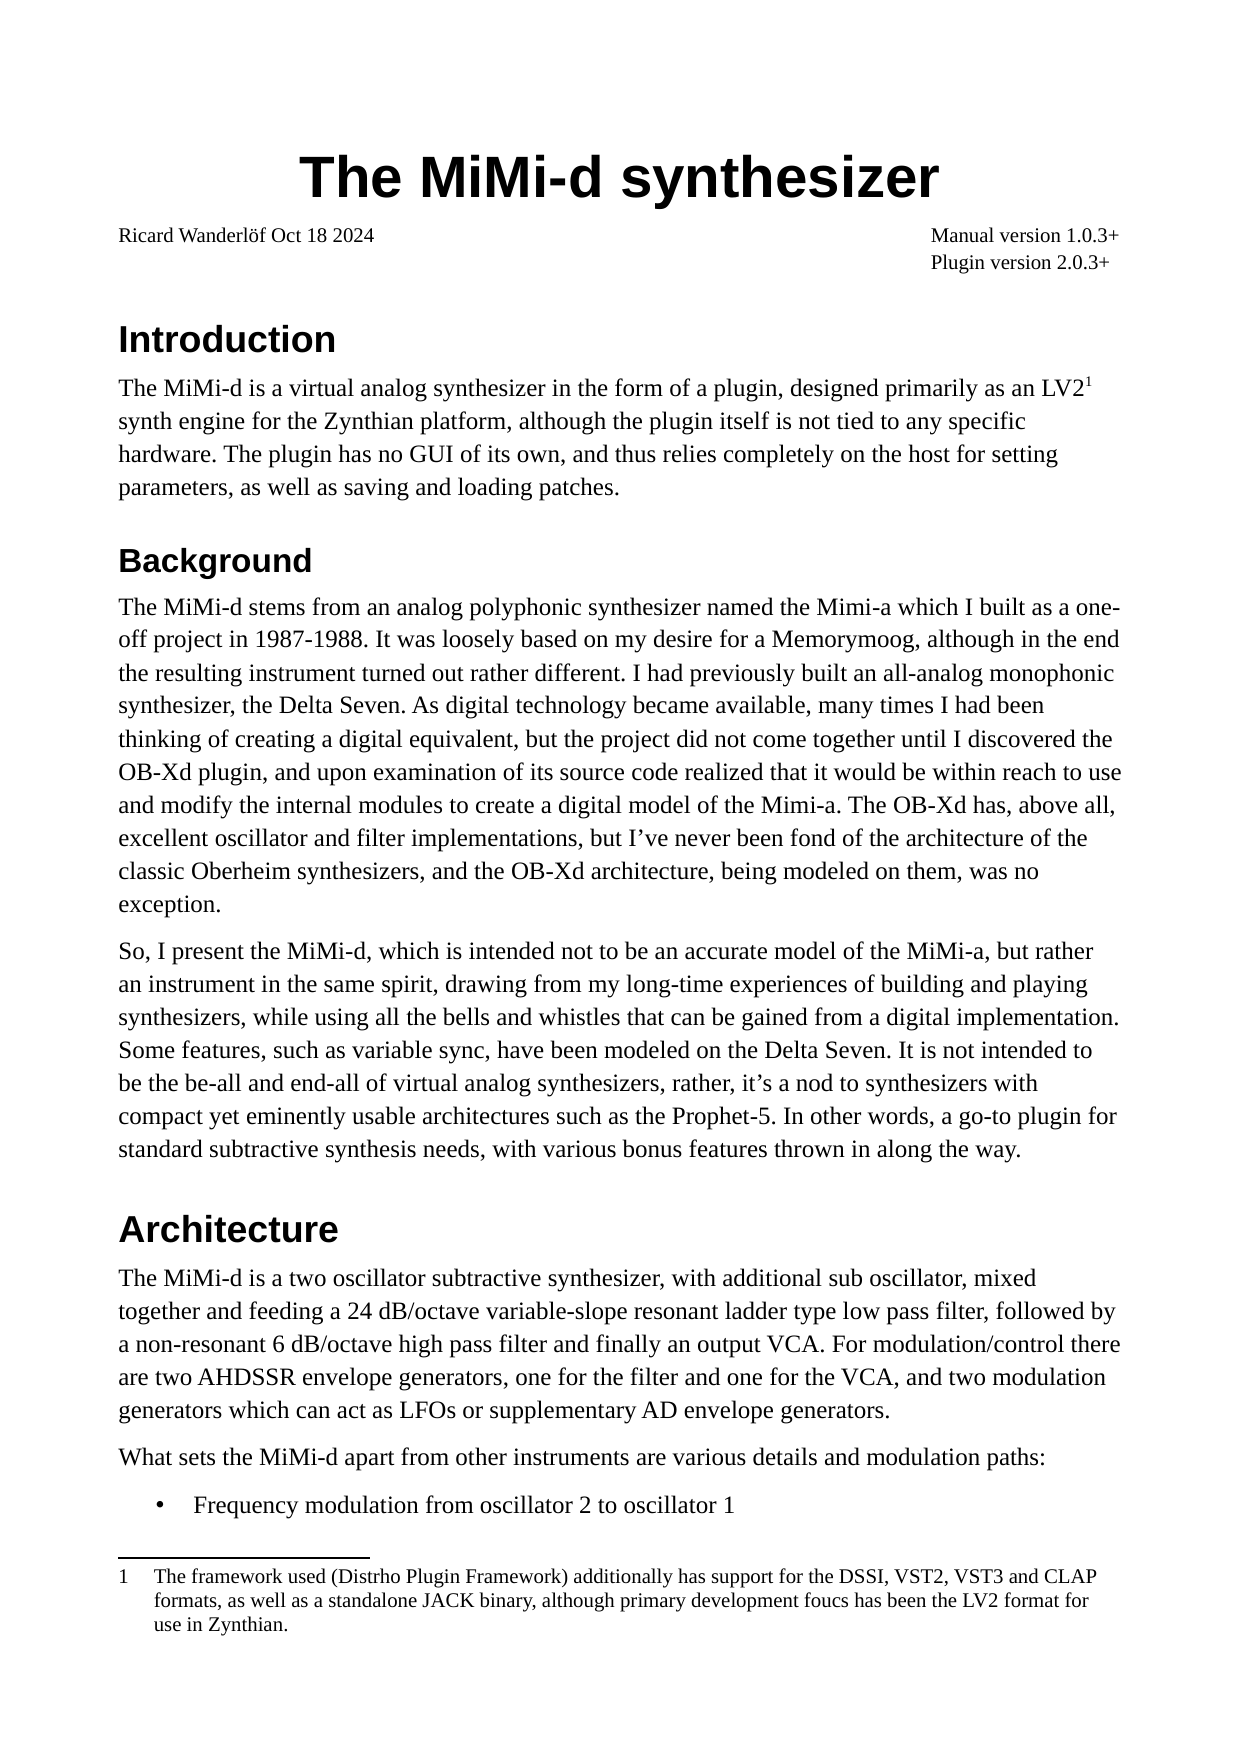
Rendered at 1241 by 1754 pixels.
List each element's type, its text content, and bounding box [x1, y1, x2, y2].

text Ricard Wanderlöf Oct 18 2024 Manual version 1.0.3+ Plugin version 2.0.3+ [118, 223, 1122, 274]
subtitle Architecture [118, 1207, 1122, 1250]
title The MiMi-d synthesizer [118, 143, 1122, 210]
text The MiMi-d is a two oscillator subtractive synthesizer, with additional sub oscillator, mixed together and feeding a 24 dB/octave variable-slope resonant ladder type low pass filter, followed by a non-resonant 6 dB/octave high pass filter and finally an output VCA. For modulation/control there are two AHDSSR envelope generators, one for the filter and one for the VCA, and two modulation generators which can act as LFOs or supplementary AD envelope generators. [118, 1263, 1122, 1423]
list Frequency modulation from oscillator 2 to oscillator 1 [156, 1490, 1122, 1519]
text The framework used (Distrho Plugin Framework) additionally has support for the DSSI, VST2, VST3 and CLAP formats, as well as a standalone JACK binary, although primary development foucs has been the LV2 format for use in Zynthian. [118, 1564, 1122, 1636]
text The MiMi-d is a virtual analog synthesizer in the form of a plugin, designed primarily as an LV2 synth engine for the Zynthian platform, although the plugin itself is not tied to any specific hardware. The plugin has no GUI of its own, and thus relies completely on the host for setting parameters, as well as saving and loading patches. [118, 373, 1122, 501]
subtitle Introduction [118, 317, 1122, 361]
subtitle Background [118, 541, 1122, 579]
text What sets the MiMi-d apart from other instruments are various details and modulation paths: [118, 1442, 1122, 1471]
text So, I present the MiMi-d, which is intended not to be an accurate model of the MiMi-a, but rather an instrument in the same spirit, drawing from my long-time experiences of building and playing synthesizers, while using all the bells and whistles that can be gained from a digital implementation. Some features, such as variable sync, have been modeled on the Delta Seven. It is not intended to be the be-all and end-all of virtual analog synthesizers, rather, it’s a nod to synthesizers with compact yet eminently usable architectures such as the Prophet-5. In other words, a go-to plugin for standard subtractive synthesis needs, with various bonus features thrown in along the way. [118, 936, 1122, 1163]
text The MiMi-d stems from an analog polyphonic synthesizer named the Mimi-a which I built as a one-off project in 1987-1988. It was loosely based on my desire for a Memorymoog, although in the end the resulting instrument turned out rather different. I had previously built an all-analog monophonic synthesizer, the Delta Seven. As digital technology became available, many times I had been thinking of creating a digital equivalent, but the project did not come together until I discovered the OB-Xd plugin, and upon examination of its source code realized that it would be within reach to use and modify the internal modules to create a digital model of the Mimi-a. The OB-Xd has, above all, excellent oscillator and filter implementations, but I’ve never been fond of the architecture of the classic Oberheim synthesizers, and the OB-Xd architecture, being modeled on them, was no exception. [118, 592, 1122, 917]
